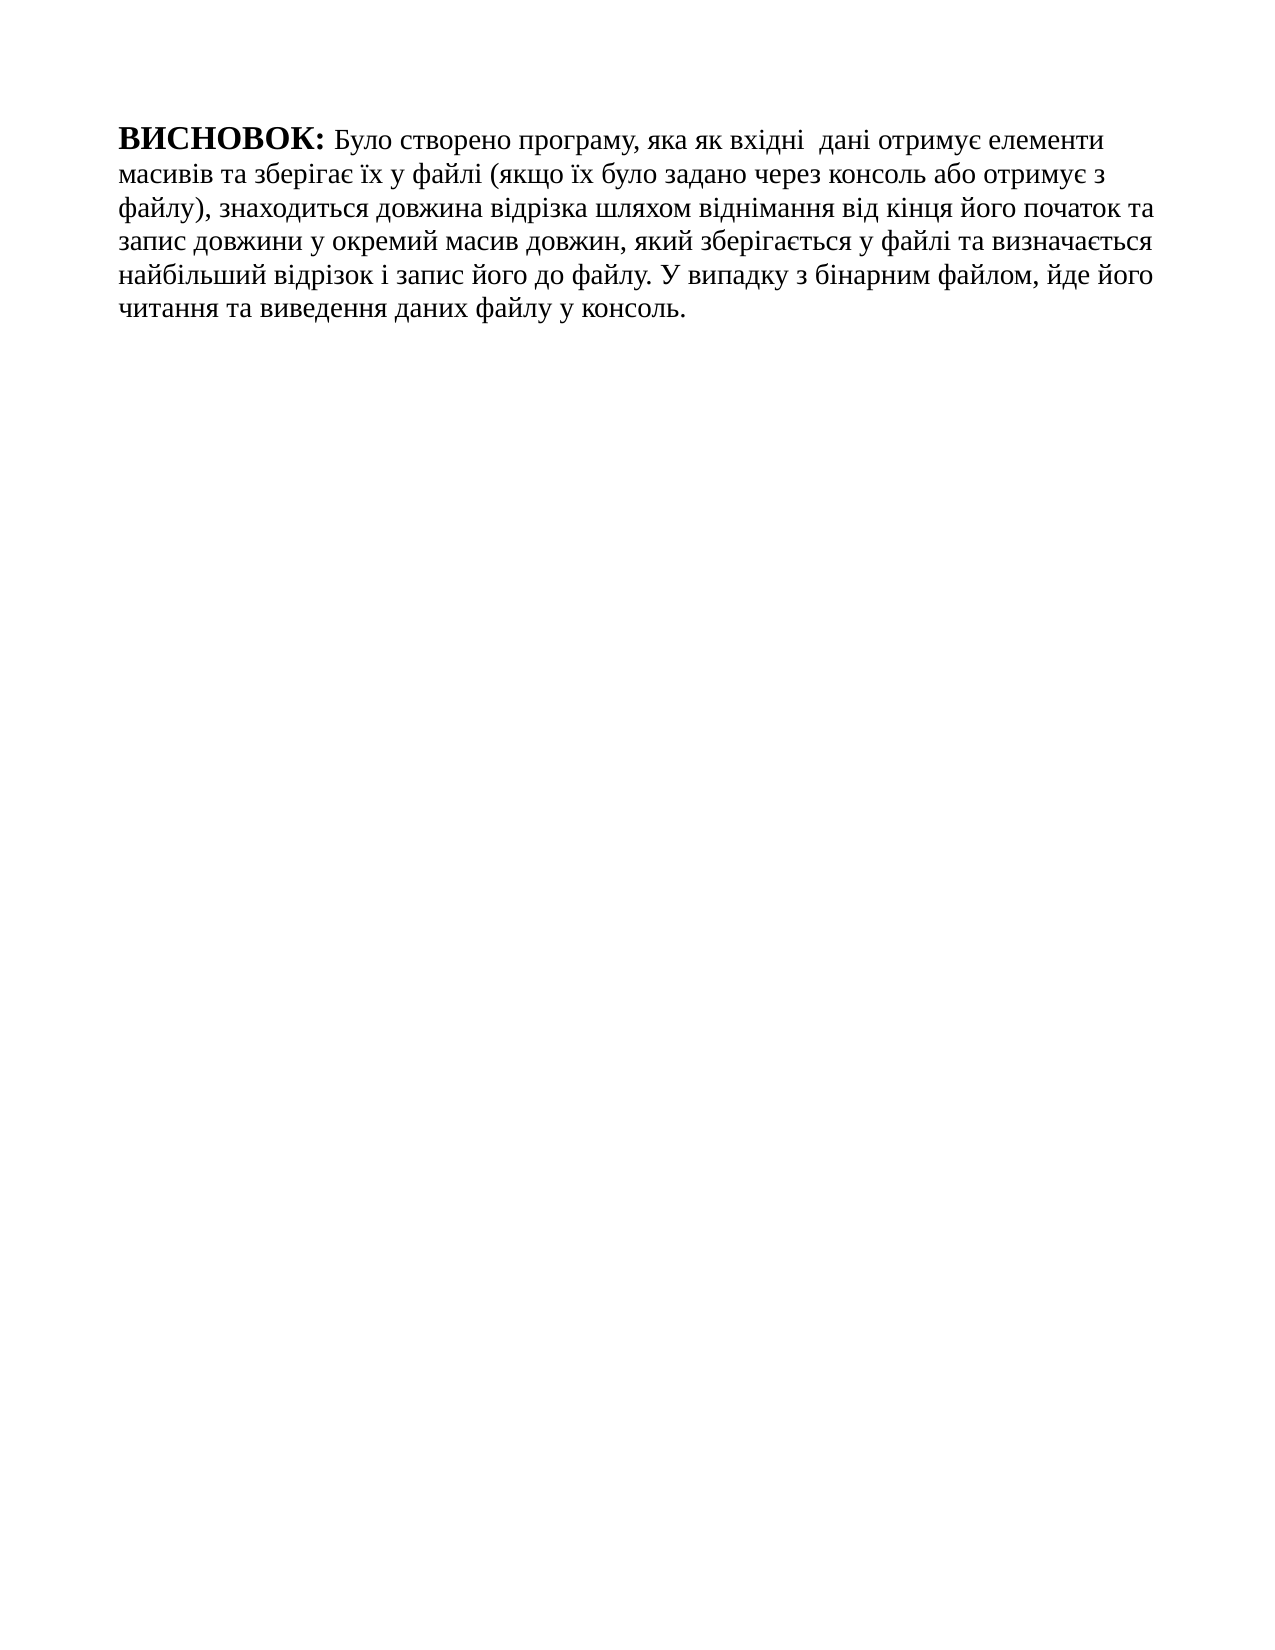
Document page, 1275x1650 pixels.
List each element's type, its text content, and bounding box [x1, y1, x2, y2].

text ВИСНОВОК: Було створено програму, яка як вхідні дані отримує елементи масивів та зберігає їх у файлі (якщо їх було задано через консоль або отримує з файлу), знаходиться довжина відрізка шляхом віднімання від кінця його початок та запис довжини у окремий масив довжин, який зберігається у файлі та визначається найбільший відрізок і запис його до файлу. У випадку з бінарним файлом, йде його читання та виведення даних файлу у консоль. [118, 118, 1157, 324]
